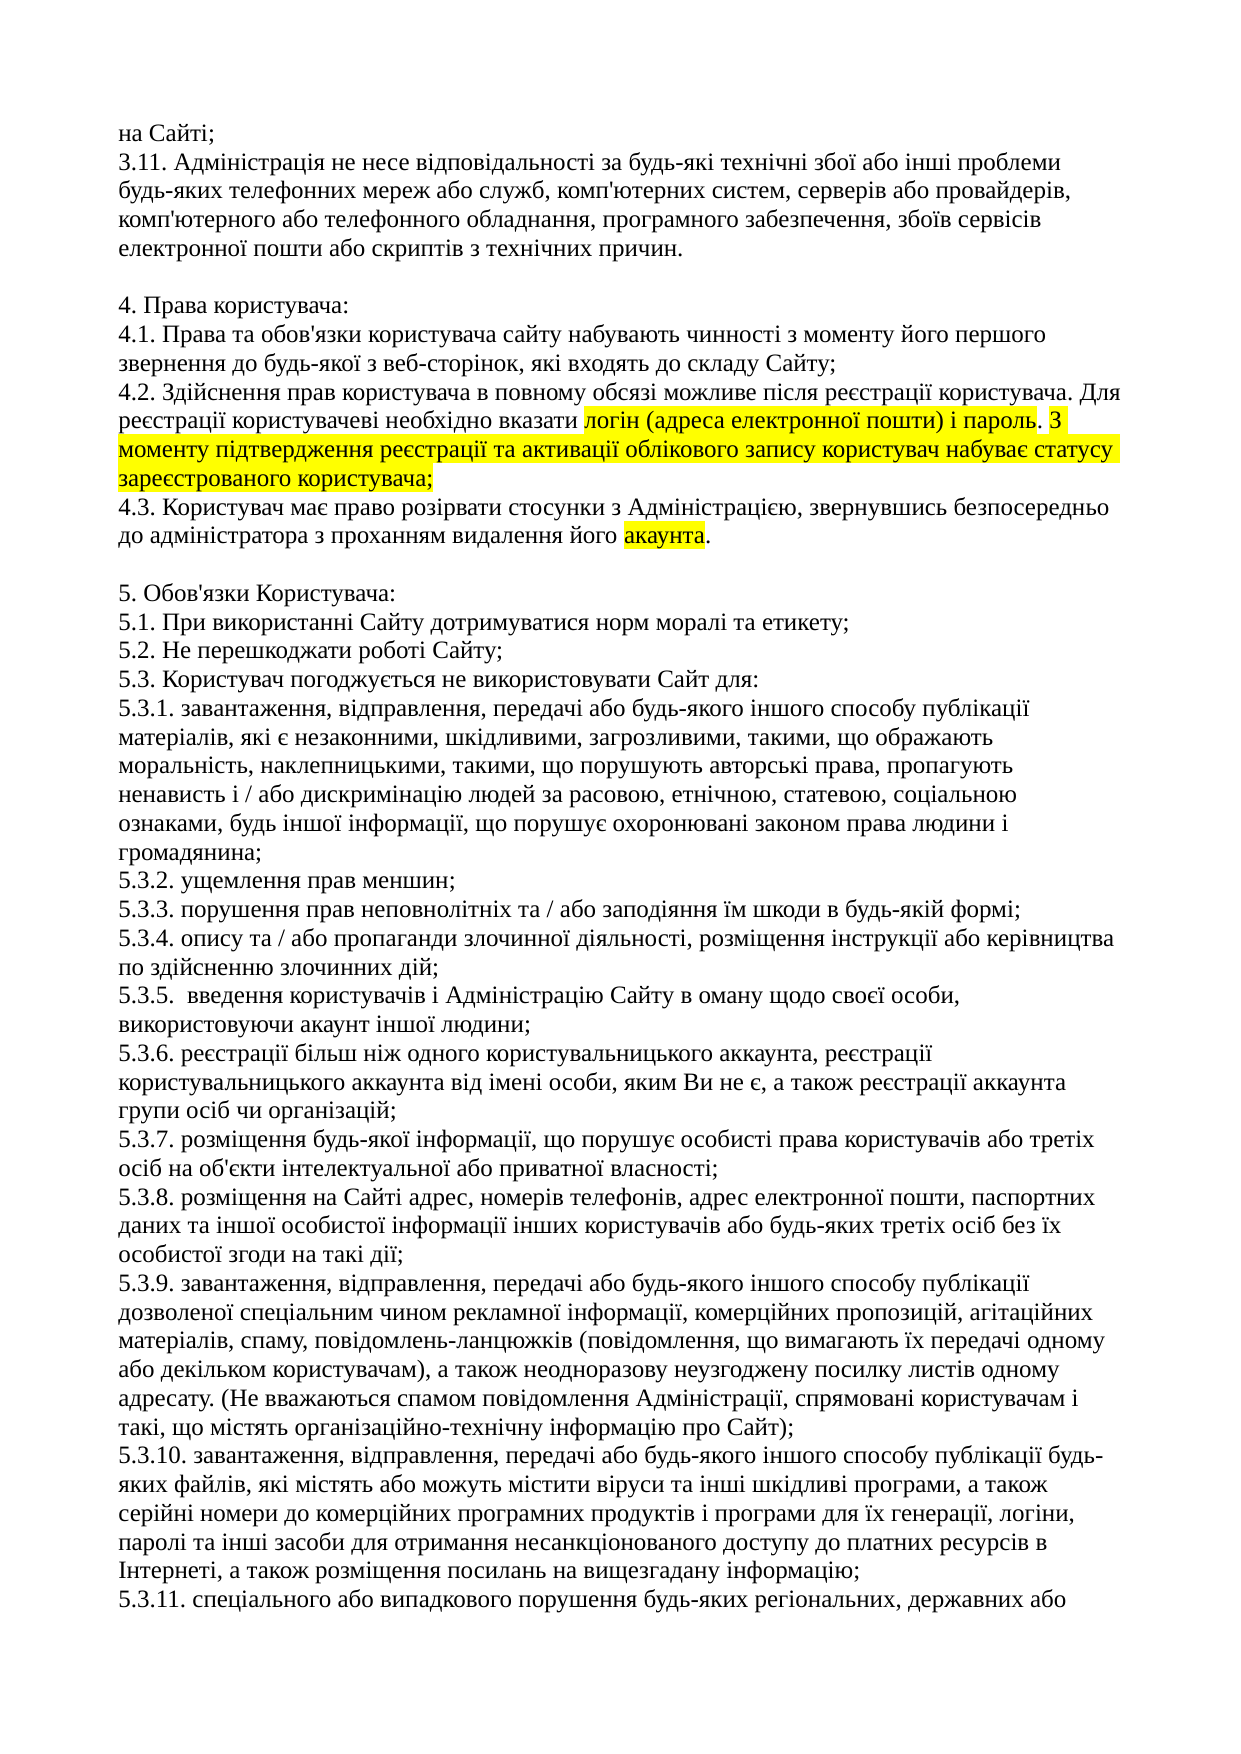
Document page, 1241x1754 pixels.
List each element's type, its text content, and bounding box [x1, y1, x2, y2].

text 4. Права користувача: 4.1. Права та обов'язки користувача сайту набувають чинності з моменту його першого звернення до будь-якої з веб-сторінок, які входять до складу Сайту; 4.2. Здійснення прав користувача в повному обсязі можливе після реєстрації користувача. Для реєстрації користувачеві необхідно вказати логін (адреса електронної пошти) і пароль. З моменту підтвердження реєстрації та активації облікового запису користувач набуває статусу зареєстрованого користувача; 4.3. Користувач має право розірвати стосунки з Адміністрацією, звернувшись безпосередньо до адміністратора з проханням видалення його акаунта. [118, 291, 1122, 549]
text на Сайті; 3.11. Адміністрація не несе відповідальності за будь-які технічні збої або інші проблеми будь-яких телефонних мереж або служб, комп'ютерних систем, серверів або провайдерів, комп'ютерного або телефонного обладнання, програмного забезпечення, збоїв сервісів електронної пошти або скриптів з технічних причин. [118, 118, 1122, 262]
text 5. Обов'язки Користувача: 5.1. При використанні Сайту дотримуватися норм моралі та етикету; 5.2. Не перешкоджати роботі Сайту; 5.3. Користувач погоджується не використовувати Сайт для: 5.3.1. завантаження, відправлення, передачі або будь-якого іншого способу публікації матеріалів, які є незаконними, шкідливими, загрозливими, такими, що ображають моральність, наклепницькими, такими, що порушують авторські права, пропагують ненависть і / або дискримінацію людей за расовою, етнічною, статевою, соціальною ознаками, будь іншої інформації, що порушує охоронювані законом права людини і громадянина; 5.3.2. ущемлення прав меншин; 5.3.3. порушення прав неповнолітніх та / або заподіяння їм шкоди в будь-якій формі; 5.3.4. опису та / або пропаганди злочинної діяльності, розміщення інструкції або керівництва по здійсненню злочинних дій; 5.3.5. введення користувачів і Адміністрацію Сайту в оману щодо своєї особи, використовуючи акаунт іншої людини; 5.3.6. реєстрації більш ніж одного користувальницького аккаунта, реєстрації користувальницького аккаунта від імені особи, яким Ви не є, а також реєстрації аккаунта групи осіб чи організацій; 5.3.7. розміщення будь-якої інформації, що порушує особисті права користувачів або третіх осіб на об'єкти інтелектуальної або приватної власності; 5.3.8. розміщення на Сайті адрес, номерів телефонів, адрес електронної пошти, паспортних даних та іншої особистої інформації інших користувачів або будь-яких третіх осіб без їх особистої згоди на такі дії; 5.3.9. завантаження, відправлення, передачі або будь-якого іншого способу публікації дозволеної спеціальним чином рекламної інформації, комерційних пропозицій, агітаційних матеріалів, спаму, повідомлень-ланцюжків (повідомлення, що вимагають їх передачі одному або декільком користувачам), а також неодноразову неузгоджену посилку листів одному адресату. (Не вважаються спамом повідомлення Адміністрації, спрямовані користувачам і такі, що містять організаційно-технічну інформацію про Сайт); 5.3.10. завантаження, відправлення, передачі або будь-якого іншого способу публікації будь-яких файлів, які містять або можуть містити віруси та інші шкідливі програми, а також серійні номери до комерційних програмних продуктів і програми для їх генерації, логіни, паролі та інші засоби для отримання несанкціонованого доступу до платних ресурсів в Інтернеті, а також розміщення посилань на вищезгадану інформацію; 5.3.11. спеціального або випадкового порушення будь-яких регіональних, державних або [118, 578, 1122, 1613]
